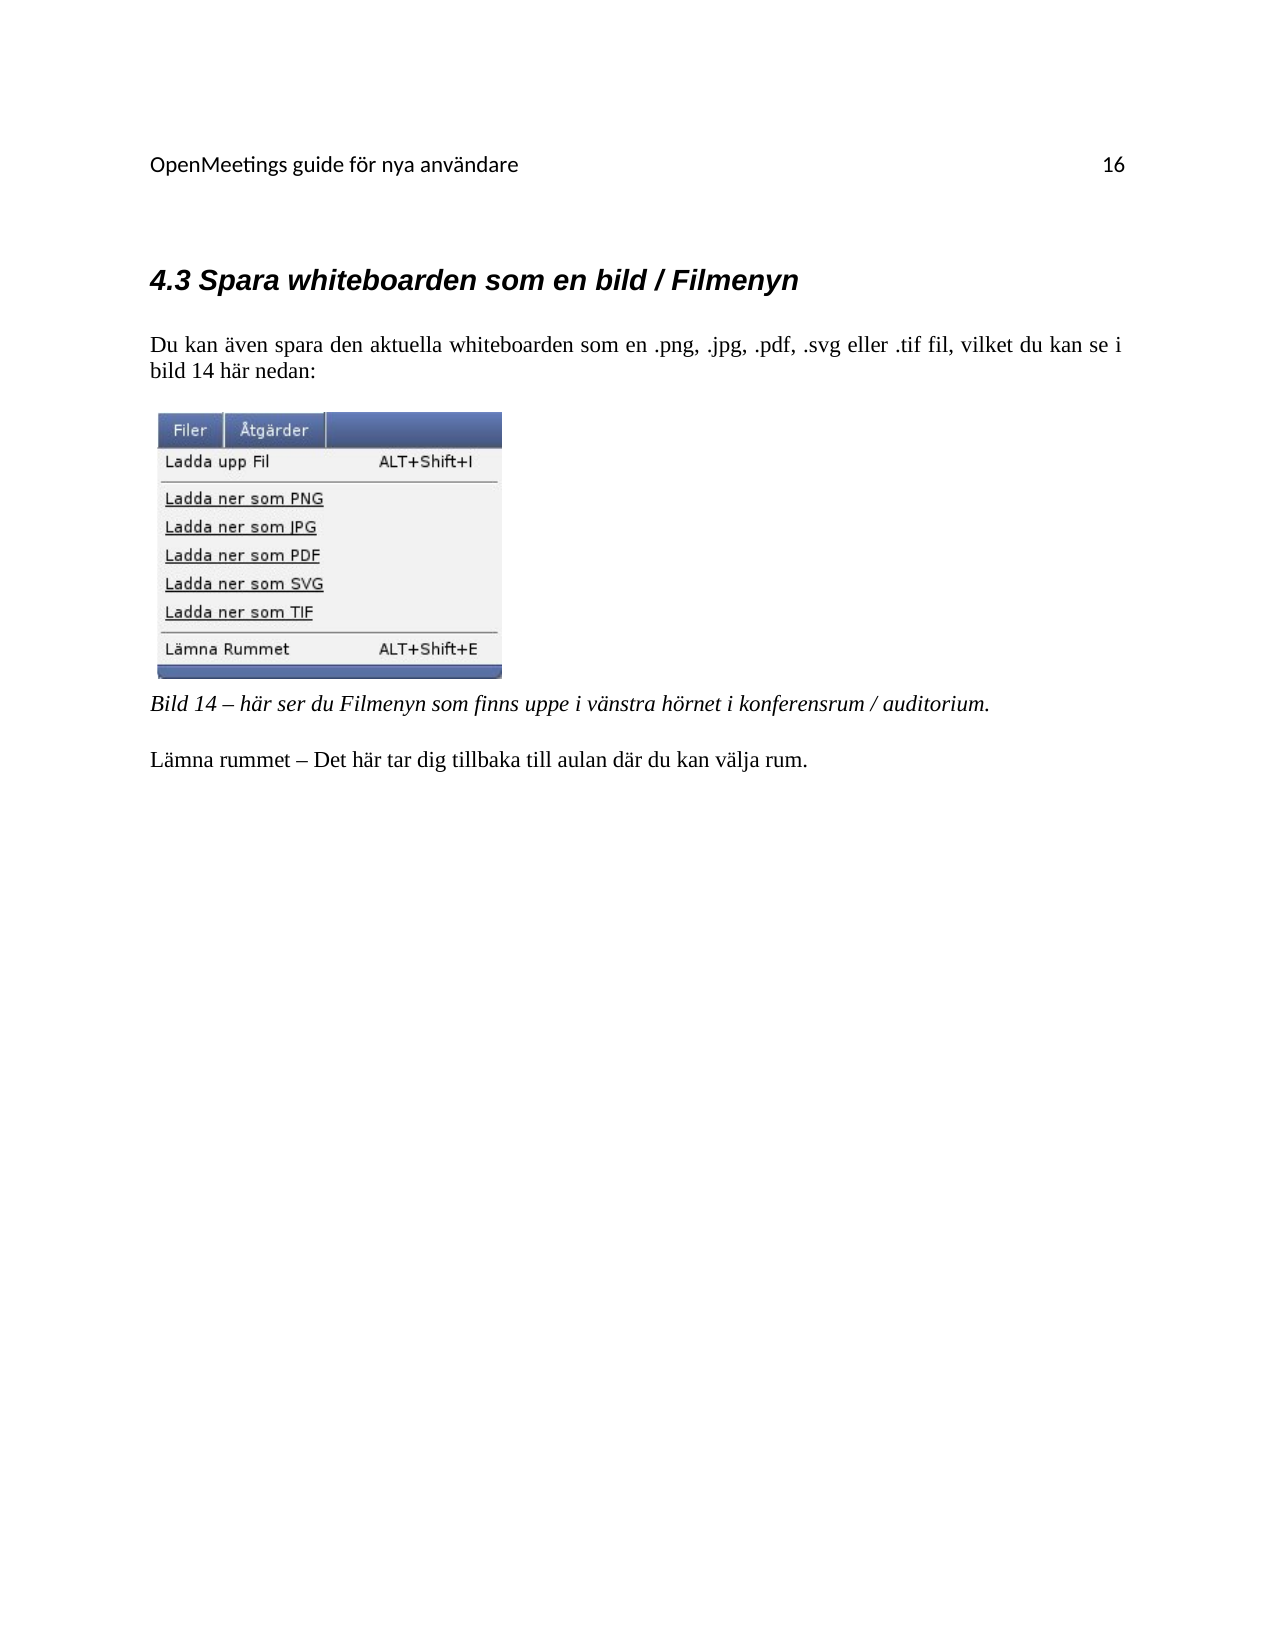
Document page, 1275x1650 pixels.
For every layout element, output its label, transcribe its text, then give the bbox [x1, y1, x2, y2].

text Lämna rummet – Det här tar dig tillbaka till aulan där du kan välja rum. [150, 746, 1125, 772]
text Du kan även spara den aktuella whiteboarden som en .png, .jpg, .pdf, .svg eller .tif fil, vilket du kan se i bild 14 här nedan: [150, 331, 1125, 383]
picture [157, 412, 502, 679]
text Bild 14 – här ser du Filmenyn som finns uppe i vänstra hörnet i konferensrum / auditorium. [150, 690, 1125, 717]
subtitle 4.3 Spara whiteboarden som en bild / Filmenyn [150, 263, 1125, 297]
